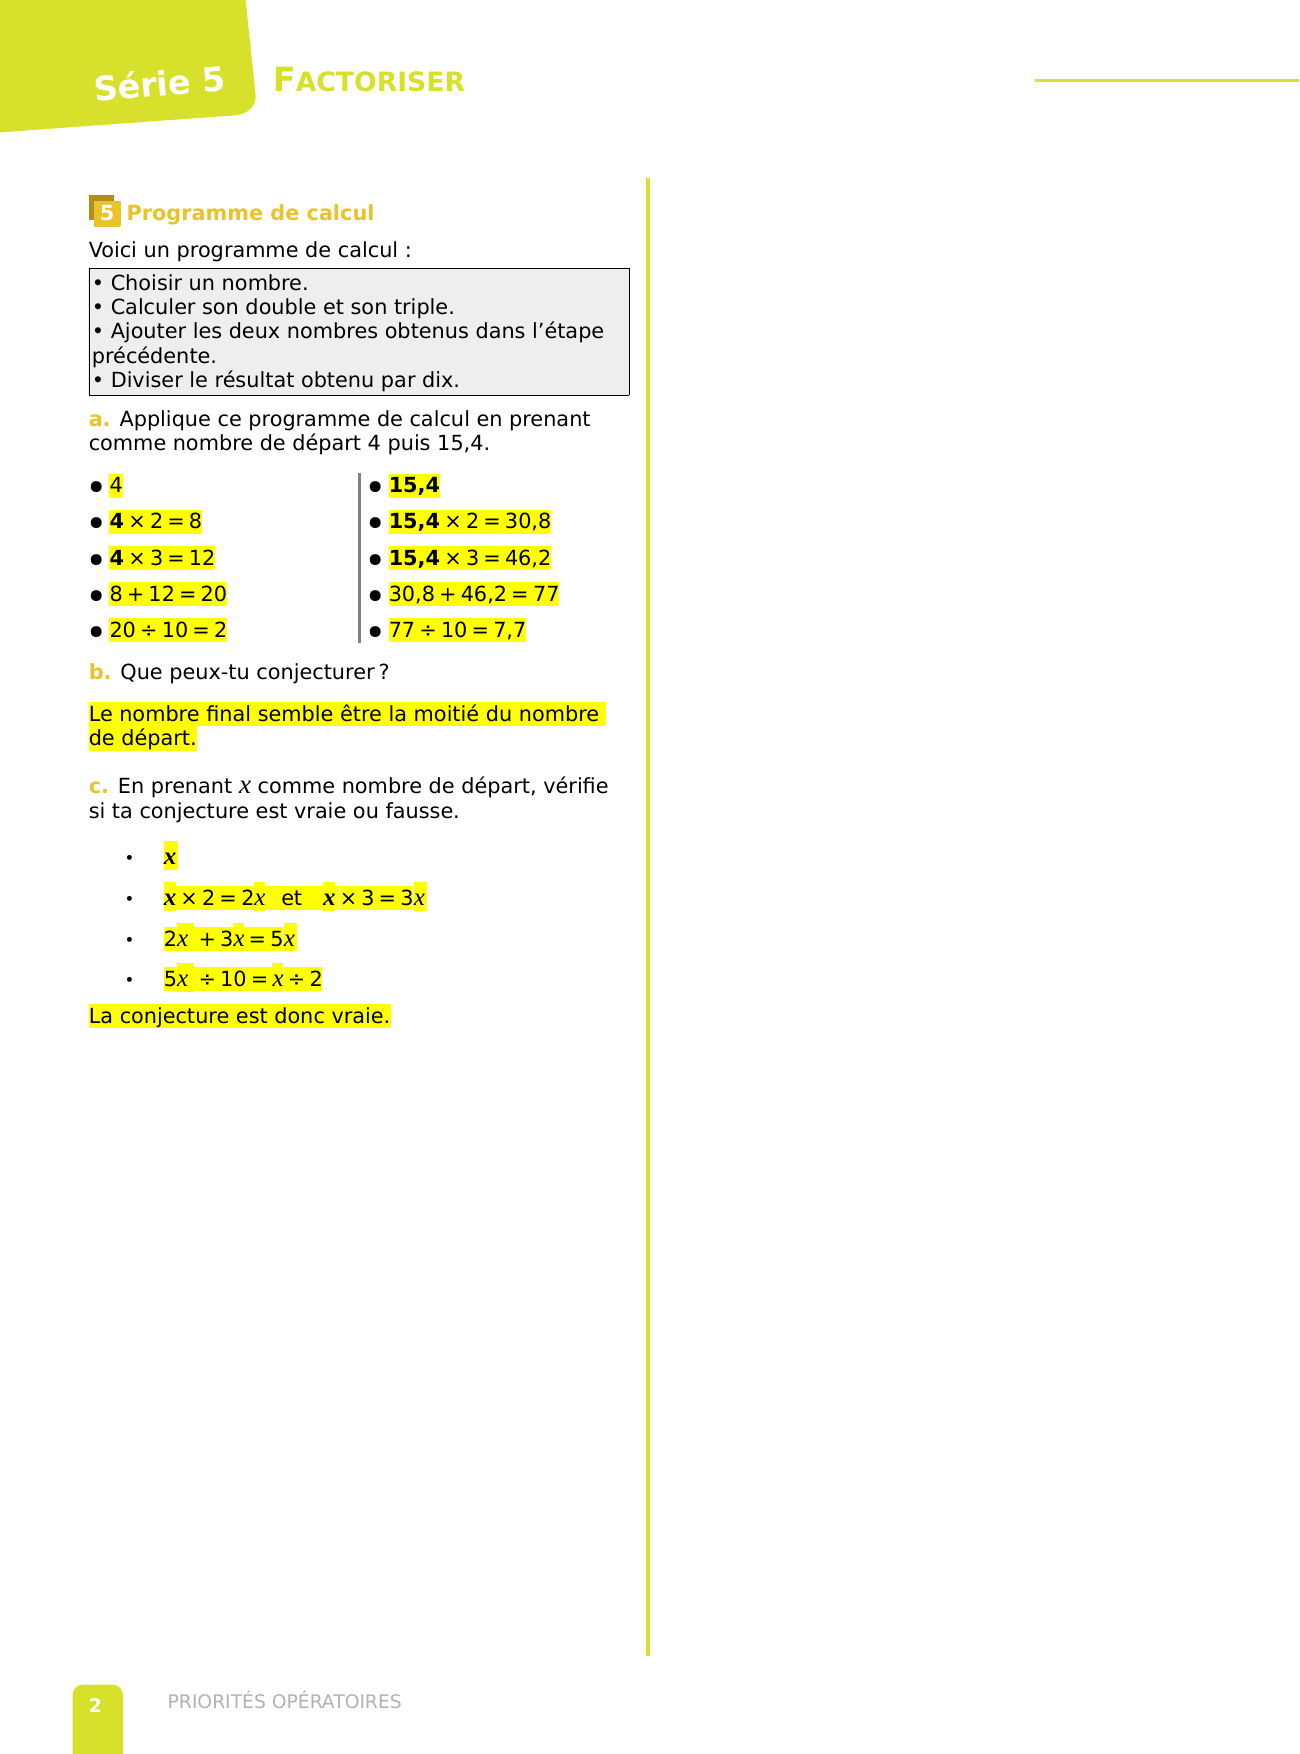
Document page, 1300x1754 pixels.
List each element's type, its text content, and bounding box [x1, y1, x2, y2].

subtitle • Calculer son double et son triple. [90, 292, 629, 317]
subtitle 20 ÷ 10 = 2 [88, 618, 344, 642]
subtitle 8 + 12 = 20 [88, 582, 109, 606]
subtitle 2x + 3x = 5x [126, 923, 629, 951]
subtitle La conjecture est donc vraie. [88, 1004, 623, 1028]
list Applique ce programme de calcul en prenant comme nombre de départ 4 puis 15,4. [88, 407, 629, 456]
list Que peux-tu conjecturer ? [88, 660, 629, 684]
subtitle Voici un programme de calcul : [88, 238, 623, 262]
subtitle x × 2 = 2x et x × 3 = 3x [126, 882, 629, 911]
subtitle • Choisir un nombre. [90, 269, 629, 292]
subtitle 4 [88, 473, 344, 498]
subtitle 4 × 3 = 12 [88, 546, 344, 570]
subtitle 5x ÷ 10 = x ÷ 2 [126, 963, 629, 992]
subtitle 8 + 12 = 20 [227, 582, 344, 606]
subtitle x [126, 841, 629, 870]
subtitle 15,4 [368, 473, 623, 498]
subtitle 77 ÷ 10 = 7,7 [368, 618, 623, 642]
list En prenant x comme nombre de départ, vérifie si ta conjecture est vraie ou fausse. [88, 768, 629, 824]
subtitle Le nombre final semble être la moitié du nombre de départ. [88, 702, 623, 751]
subtitle • Diviser le résultat obtenu par dix. [90, 365, 629, 395]
subtitle Programme de calcul [114, 195, 629, 226]
subtitle 4 × 2 = 8 [88, 509, 344, 534]
subtitle • Ajouter les deux nombres obtenus dans l’étape précédente. [90, 317, 629, 365]
subtitle 15,4 × 3 = 46,2 [368, 546, 623, 570]
subtitle 30,8 + 46,2 = 77 [368, 582, 623, 606]
subtitle 15,4 × 2 = 30,8 [368, 509, 623, 534]
